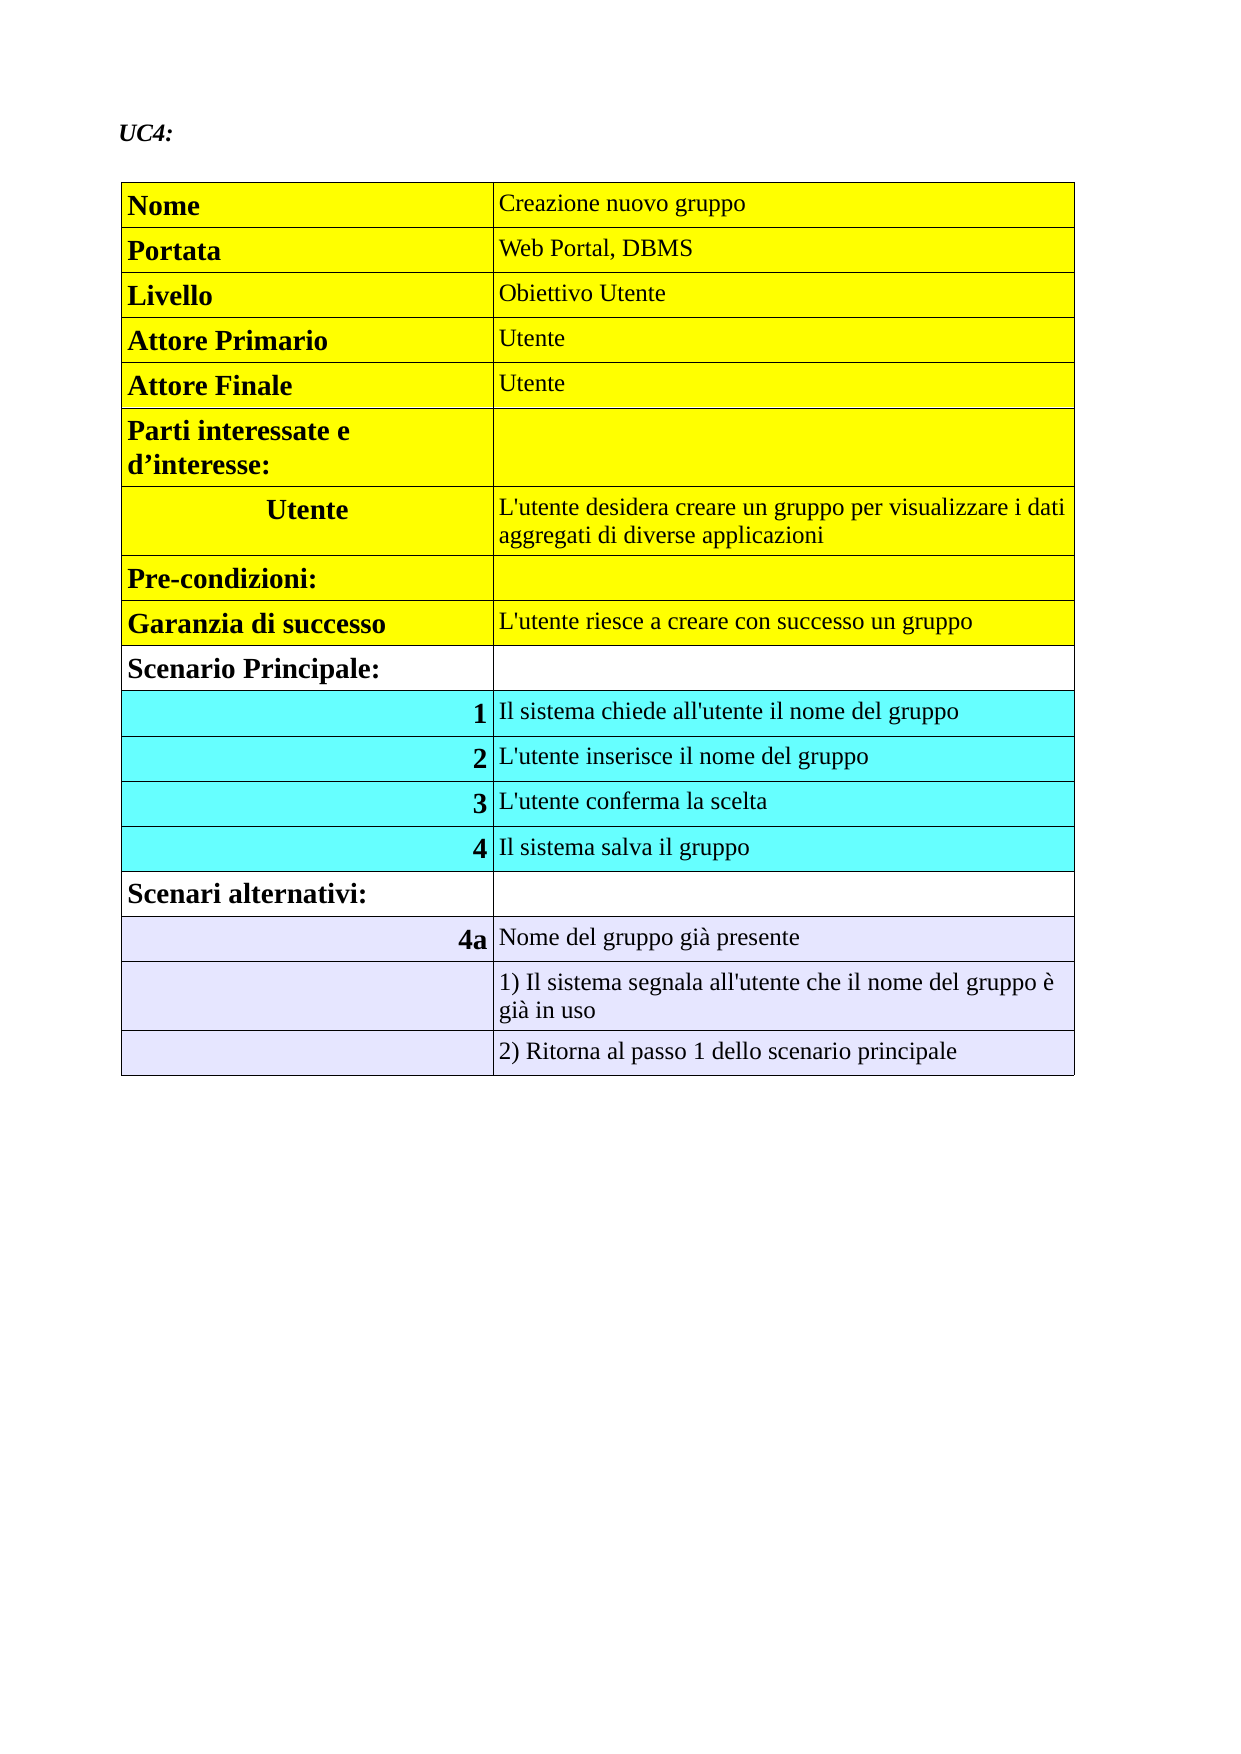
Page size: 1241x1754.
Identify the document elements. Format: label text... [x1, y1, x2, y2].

table_cell Utente [122, 487, 493, 555]
table_cell Portata [122, 228, 493, 272]
table_cell [494, 872, 1074, 916]
table_cell 2 [122, 737, 493, 781]
table_cell Attore Finale [122, 363, 493, 407]
table_cell L'utente conferma la scelta [494, 782, 1074, 826]
table_cell Utente [494, 363, 1074, 407]
table_cell 4 [122, 827, 493, 871]
table_cell Il sistema salva il gruppo [494, 827, 1074, 871]
table_cell Nome del gruppo già presente [494, 917, 1074, 961]
table_cell 1 [122, 691, 493, 736]
table_cell 4a [122, 917, 493, 961]
table_cell Attore Primario [122, 318, 493, 362]
table_cell Scenario Principale: [122, 646, 493, 690]
table_cell Obiettivo Utente [494, 273, 1074, 317]
table_cell [122, 962, 493, 1030]
table_cell Garanzia di successo [122, 601, 493, 645]
table_cell L'utente riesce a creare con successo un gruppo [494, 601, 1074, 645]
table_cell [122, 1031, 493, 1075]
table_cell 2) Ritorna al passo 1 dello scenario principale [494, 1031, 1074, 1075]
table_cell Utente [494, 318, 1074, 362]
table_cell Web Portal, DBMS [494, 228, 1074, 272]
table_cell L'utente inserisce il nome del gruppo [494, 737, 1074, 781]
table_cell 1) Il sistema segnala all'utente che il nome del gruppo è già in uso [494, 962, 1074, 1030]
subtitle UC4: [118, 118, 1122, 147]
table_cell Livello [122, 273, 493, 317]
table_cell Scenari alternativi: [122, 872, 493, 916]
table_cell Il sistema chiede all'utente il nome del gruppo [494, 691, 1074, 736]
table_cell 3 [122, 782, 493, 826]
table_cell Parti interessate e d’interesse: [122, 409, 493, 486]
table_cell L'utente desidera creare un gruppo per visualizzare i dati aggregati di diverse applicazioni [494, 487, 1074, 555]
table_cell [494, 646, 1074, 690]
table_cell [494, 556, 1074, 600]
table_header Creazione nuovo gruppo [494, 183, 1074, 227]
table_cell [494, 409, 1074, 486]
table_header Nome [122, 183, 493, 227]
table_cell Pre-condizioni: [122, 556, 493, 600]
